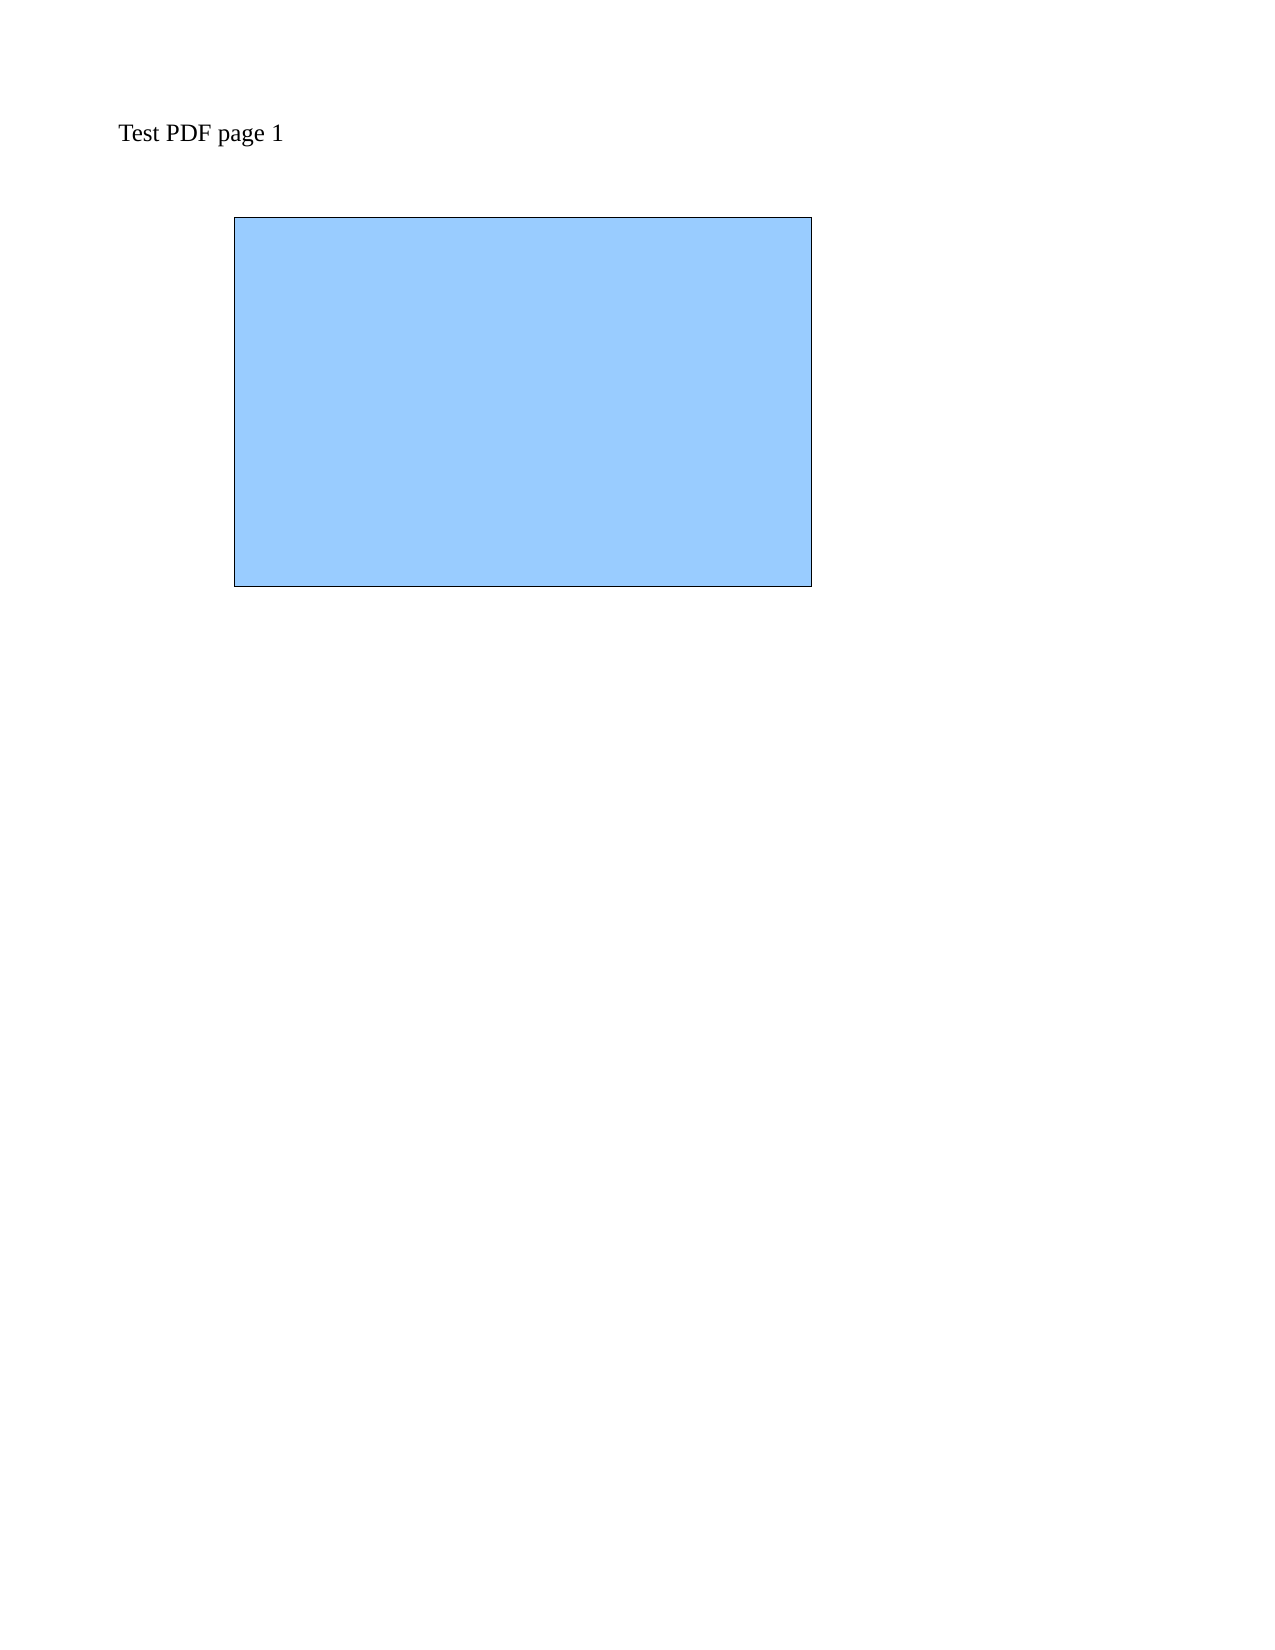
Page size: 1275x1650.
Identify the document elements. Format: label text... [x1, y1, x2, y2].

text Test PDF page 1 [118, 118, 1157, 147]
